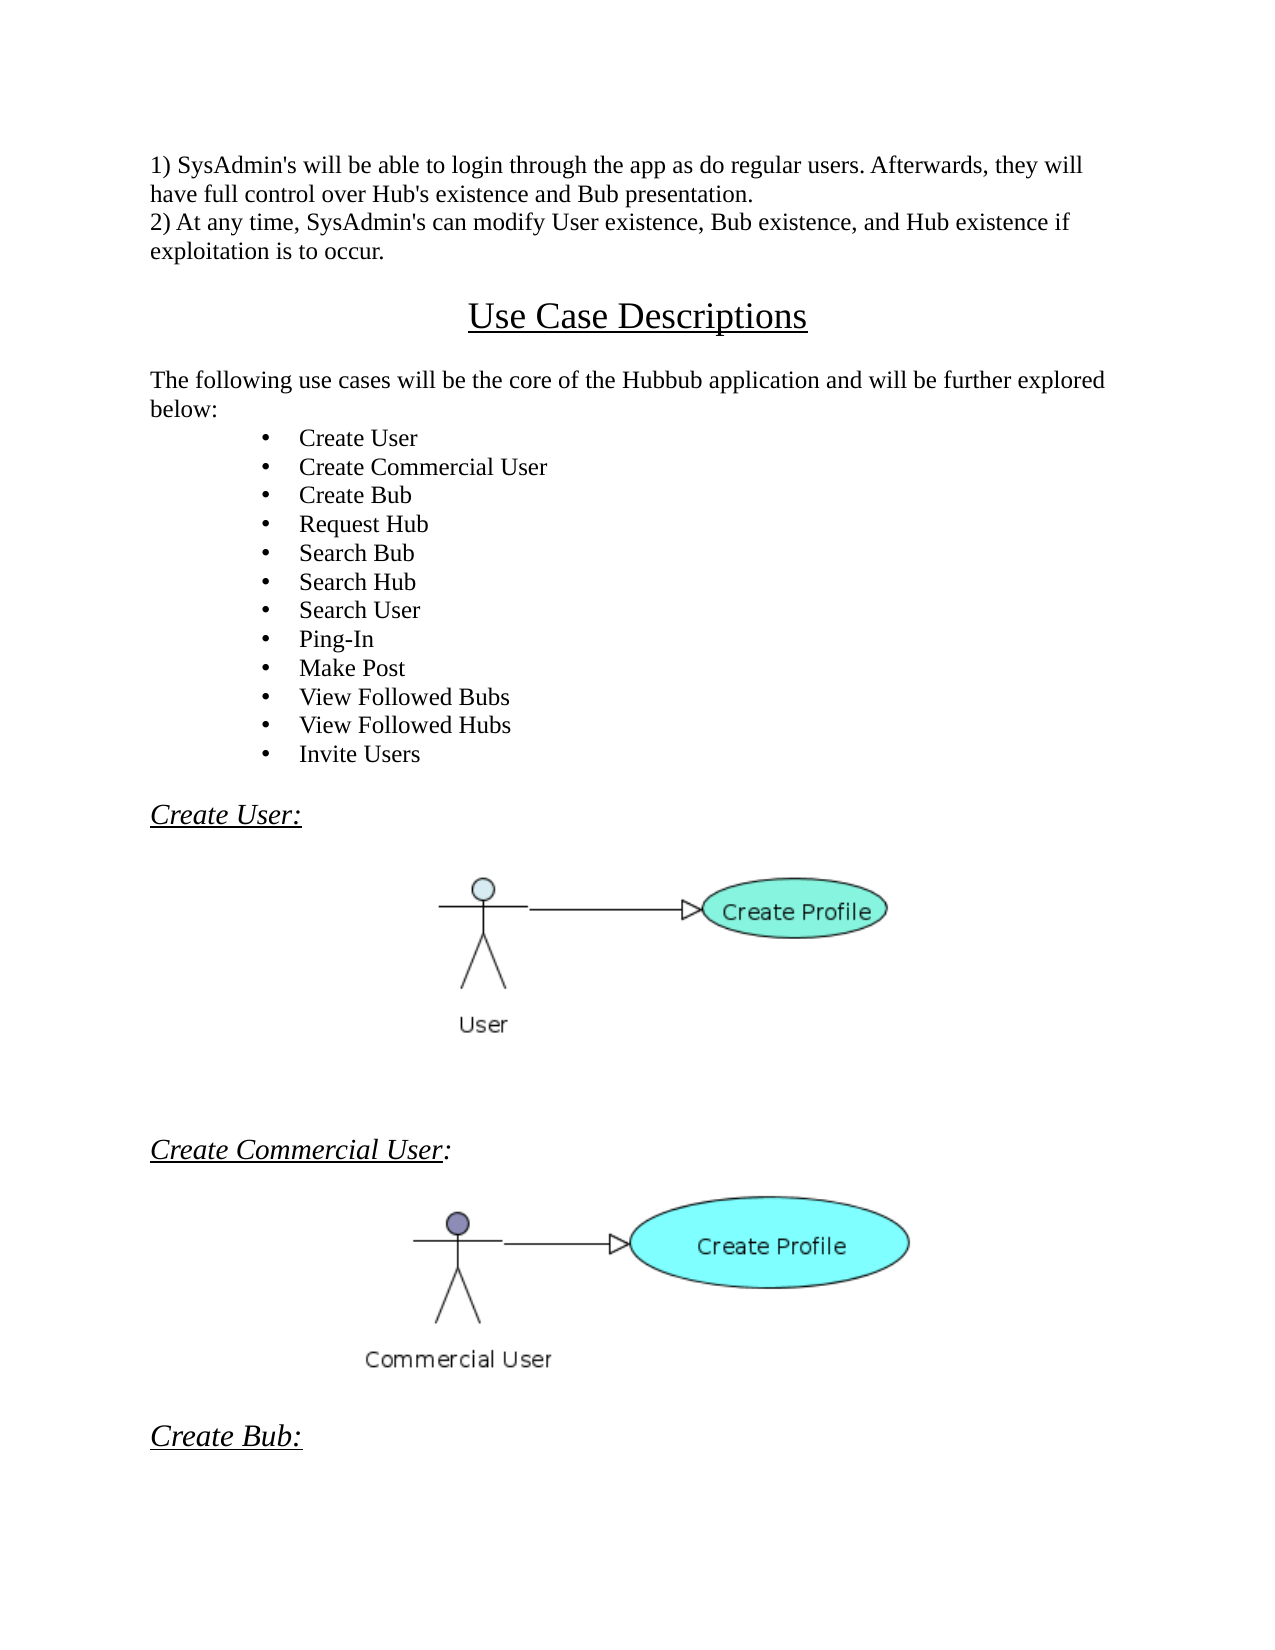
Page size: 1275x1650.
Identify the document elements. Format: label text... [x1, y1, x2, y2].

list Search Hub [261, 567, 1125, 596]
text 1) SysAdmin's will be able to login through the app as do regular users. Afterwards, they will have full control over Hub's existence and Bub presentation. [150, 150, 1125, 207]
list Search Bub [261, 538, 1125, 567]
list View Followed Bubs [261, 682, 1125, 711]
list Create Bub [261, 481, 1125, 509]
text 2) At any time, SysAdmin's can modify User existence, Bub existence, and Hub existence if exploitation is to occur. [150, 207, 1125, 265]
text Create Bub: [150, 1417, 1125, 1453]
text The following use cases will be the core of the Hubbub application and will be further explored below: [150, 366, 1125, 423]
list Ping-In [261, 624, 1125, 653]
list Create User [261, 423, 1125, 452]
picture [332, 1165, 943, 1432]
text Create User: [150, 797, 1125, 830]
picture [389, 831, 921, 1097]
text Create Commercial User: [150, 1132, 1125, 1166]
list Create Commercial User [261, 452, 1125, 481]
list Invite Users [261, 739, 1125, 768]
list Search User [261, 596, 1125, 624]
text Use Case Descriptions [150, 294, 1125, 337]
list View Followed Hubs [261, 711, 1125, 739]
list Request Hub [261, 509, 1125, 538]
list Make Post [261, 653, 1125, 682]
